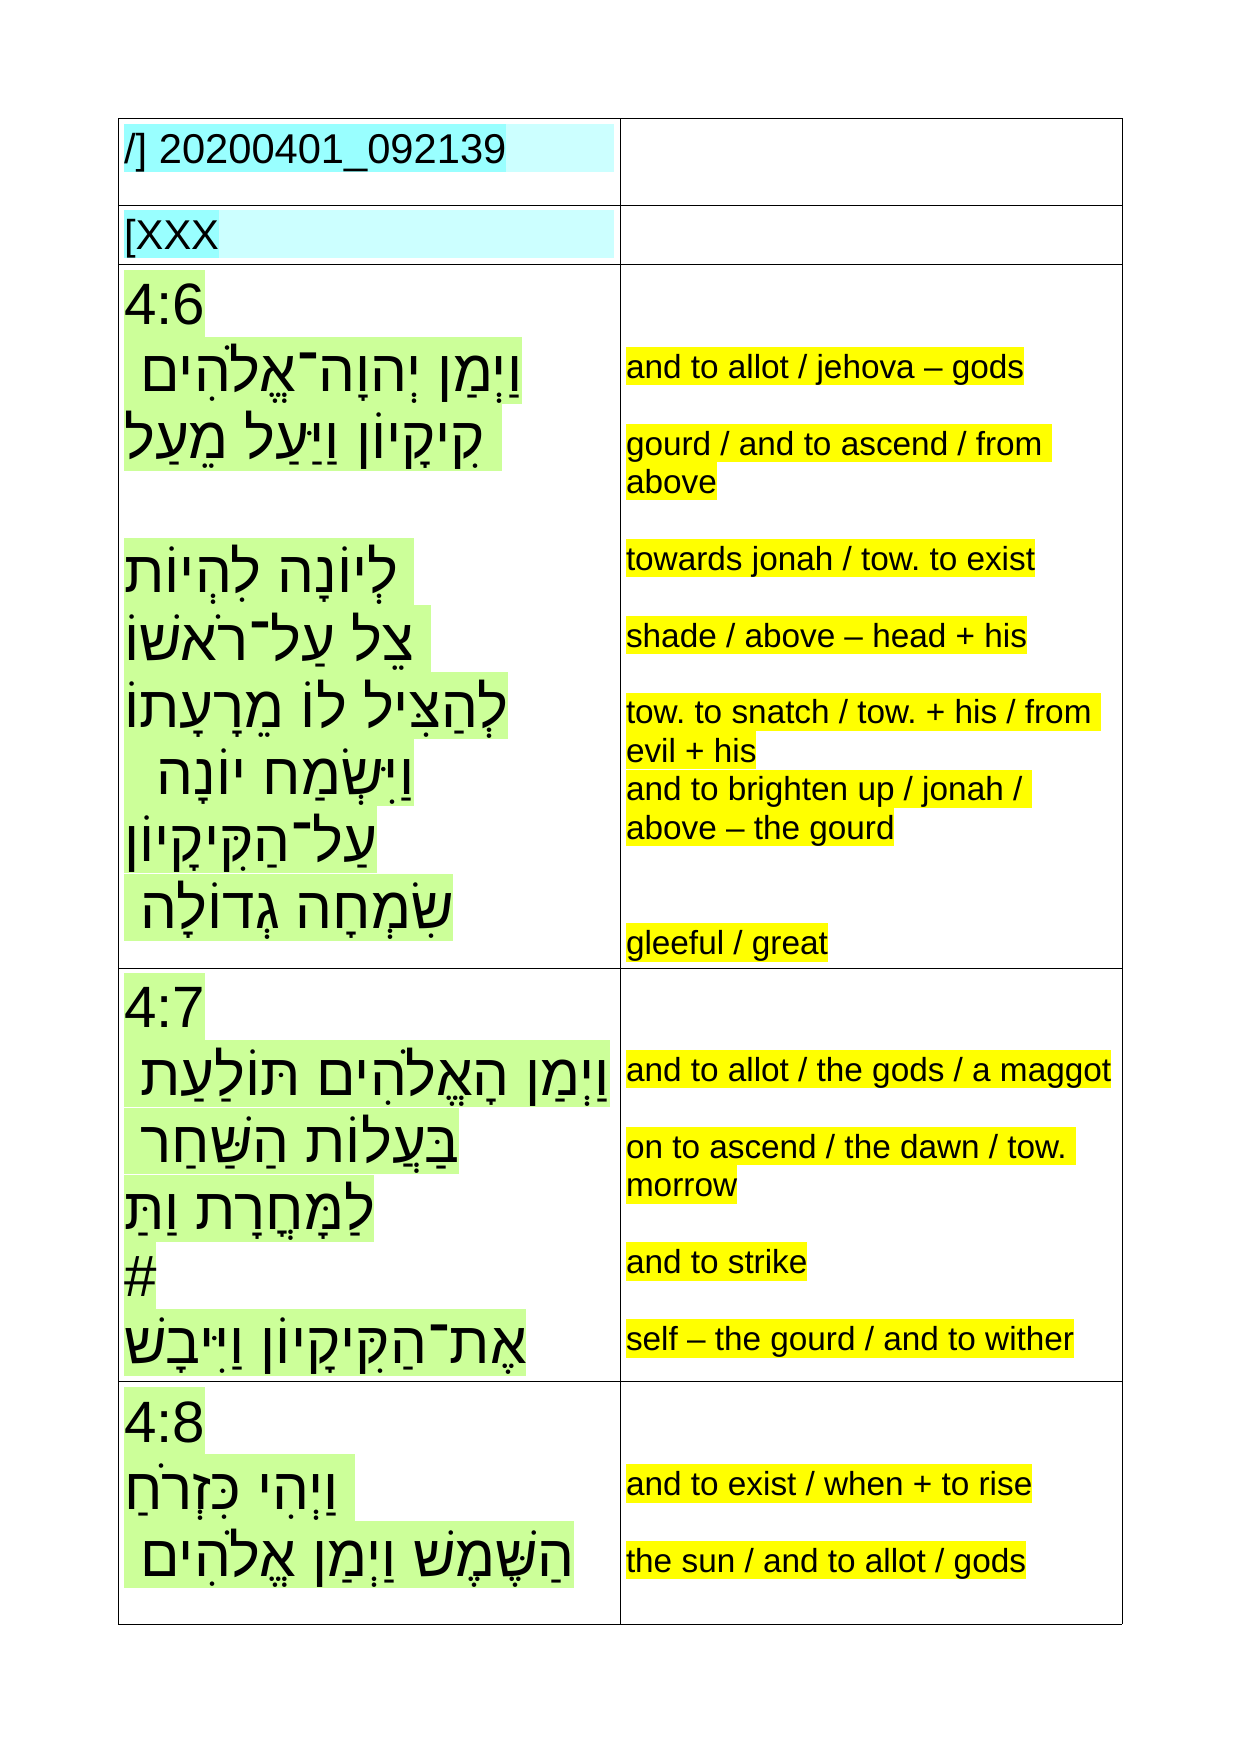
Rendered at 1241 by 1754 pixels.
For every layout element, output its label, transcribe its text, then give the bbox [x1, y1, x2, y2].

table_cell and to exist / when + to rise the sun / and to allot / gods [621, 1382, 1122, 1624]
table_cell 4:8 וַיְהִי כִּזְרֹחַ הַשֶּׁמֶשׁ וַיְמַן אֱלֹהִים רוּחַ קָדִים חֲרִישִׁית וַתַּ # הַשֶּׁמֶשׁ עַל־רֹאשׁ יוֹנָה וַיִּתְעַלָּף וַיִּשְׁאַל אֶת־נַפְשׁוֹ לָמוּת וַיֹּאמֶר טוֹב מוֹתִי מֵחַיָּי [119, 1382, 620, 1624]
table_cell [621, 119, 1122, 204]
table_cell 4:6 וַיְמַן יְהוָה־אֱלֹהִים קִיקָיוֹן וַיַּעַל מֵעַל לְיוֹנָה לִהְיוֹת צֵל עַל־רֹאשׁוֹ לְהַצִּיל לוֹ מֵרָעָתוֹ וַיִּשְׂמַח יוֹנָה עַל־הַקִּיקָיוֹן שִׂמְחָה גְדוֹלָה [119, 265, 620, 967]
table_cell 4:7 וַיְמַן הָאֱלֹהִים תּוֹלַעַת בַּעֲלוֹת הַשַּׁחַר לַמָּחֳרָת וַתַּ # אֶת־הַקִּיקָיוֹן וַיִּיבָשׁ [119, 969, 620, 1381]
table_cell [XXX [119, 206, 620, 264]
table_cell /] 20200401_092139 [119, 119, 620, 204]
table_cell and to allot / jehova – gods gourd / and to ascend / from above towards jonah / tow. to exist shade / above – head + his tow. to snatch / tow. + his / from evil + his and to brighten up / jonah / above – the gourd gleeful / great [621, 265, 1122, 967]
table_cell [621, 206, 1122, 264]
table_cell and to allot / the gods / a maggot on to ascend / the dawn / tow. morrow and to strike self – the gourd / and to wither [621, 969, 1122, 1381]
